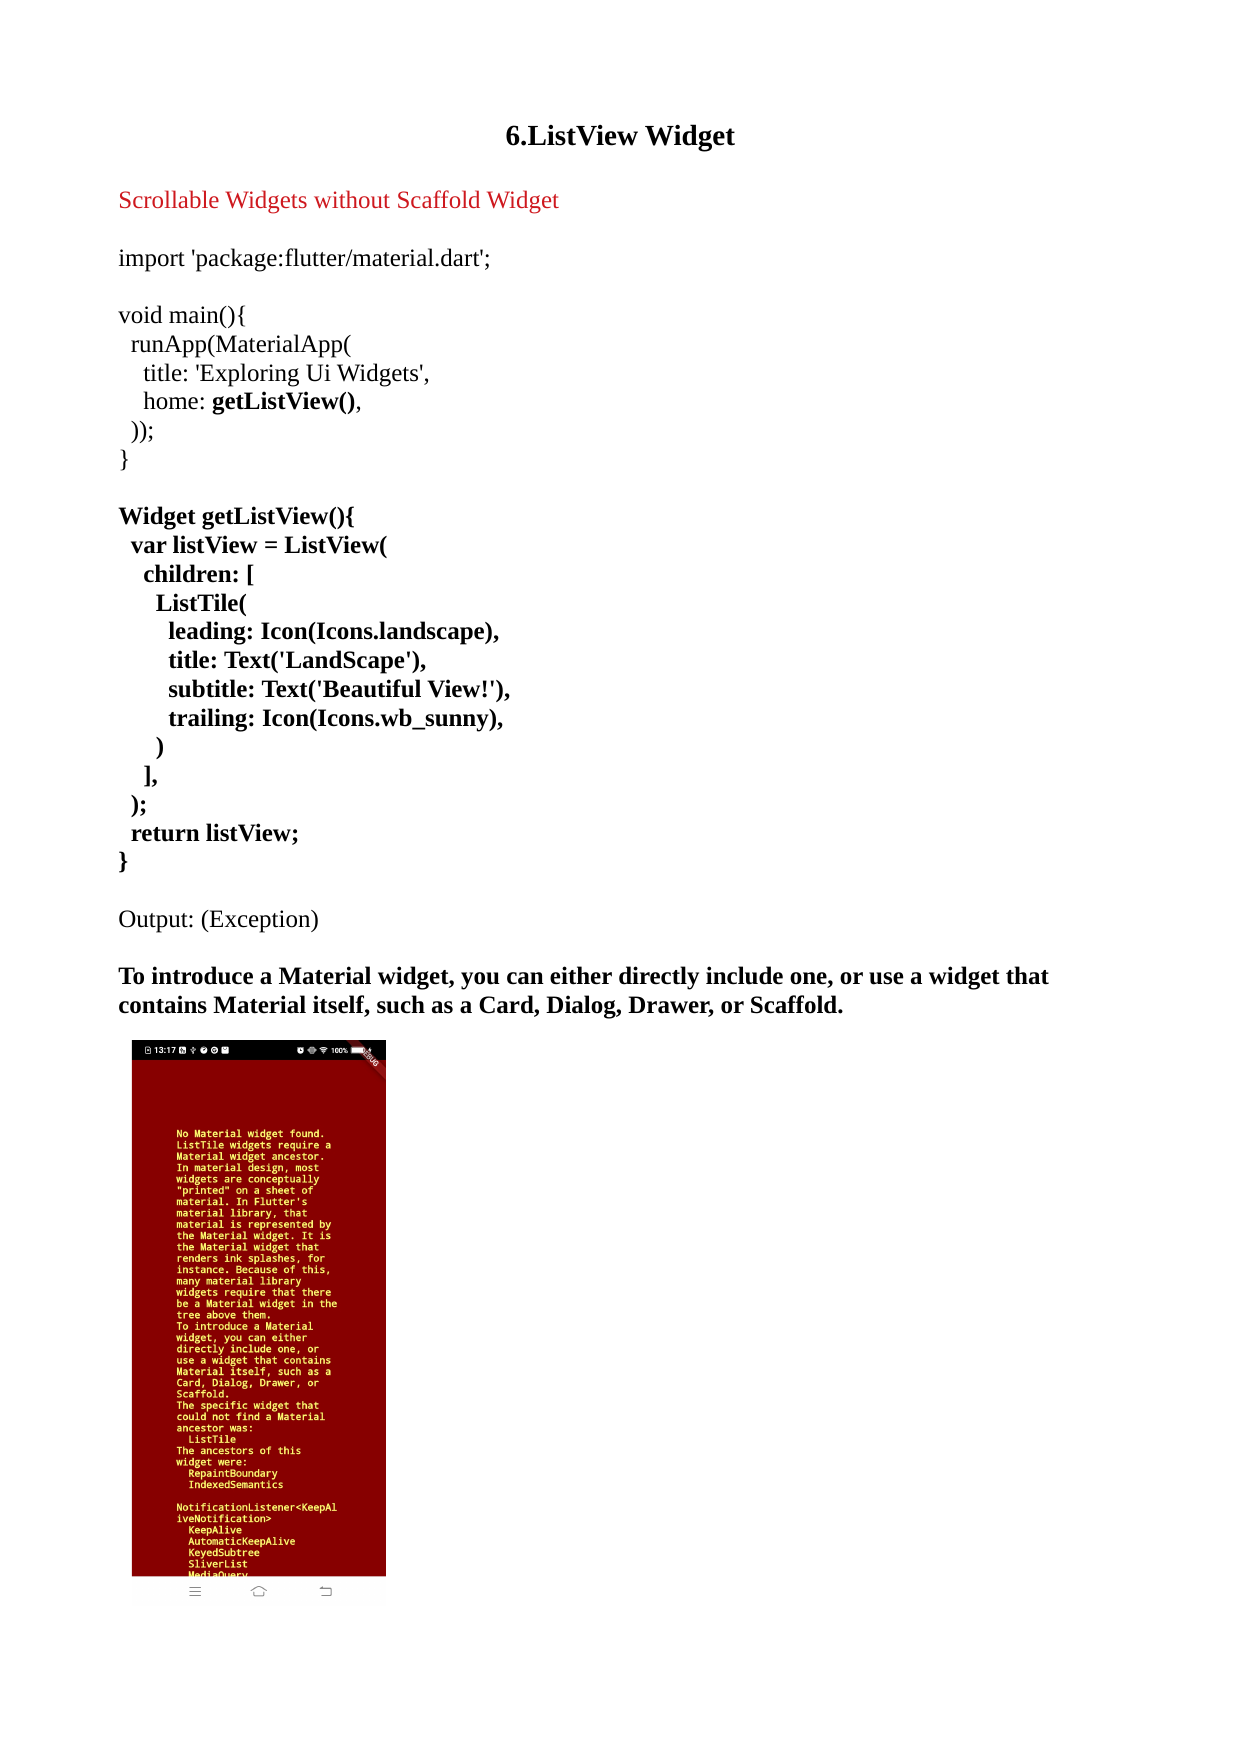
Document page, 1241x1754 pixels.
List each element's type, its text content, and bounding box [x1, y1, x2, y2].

text ], [118, 760, 1122, 789]
text ) [118, 731, 1122, 760]
picture [131, 1040, 386, 1606]
text var listView = ListView( [118, 530, 1122, 559]
text )); [118, 415, 1122, 444]
text children: [ [118, 559, 1122, 588]
text } [118, 444, 1122, 473]
text title: Text('LandScape'), [118, 645, 1122, 674]
text Widget getListView(){ [118, 501, 1122, 530]
text return listView; [118, 818, 1122, 846]
text To introduce a Material widget, you can either directly include one, or use a widget that contains Material itself, such as a Card, Dialog, Drawer, or Scaffold. [118, 961, 1122, 1019]
text Output: (Exception) [118, 904, 1122, 933]
text 6.ListView Widget [118, 118, 1122, 152]
text void main(){ [118, 300, 1122, 329]
text subtitle: Text('Beautiful View!'), [118, 674, 1122, 703]
text title: 'Exploring Ui Widgets', [118, 358, 1122, 386]
text ); [118, 789, 1122, 818]
text runApp(MaterialApp( [118, 329, 1122, 358]
text trailing: Icon(Icons.wb_sunny), [118, 703, 1122, 731]
text ListTile( [118, 588, 1122, 616]
text } [118, 846, 1122, 875]
text Scrollable Widgets without Scaffold Widget [118, 185, 1122, 214]
text home: getListView(), [118, 386, 1122, 415]
text leading: Icon(Icons.landscape), [118, 616, 1122, 645]
text import 'package:flutter/material.dart'; [118, 243, 1122, 271]
